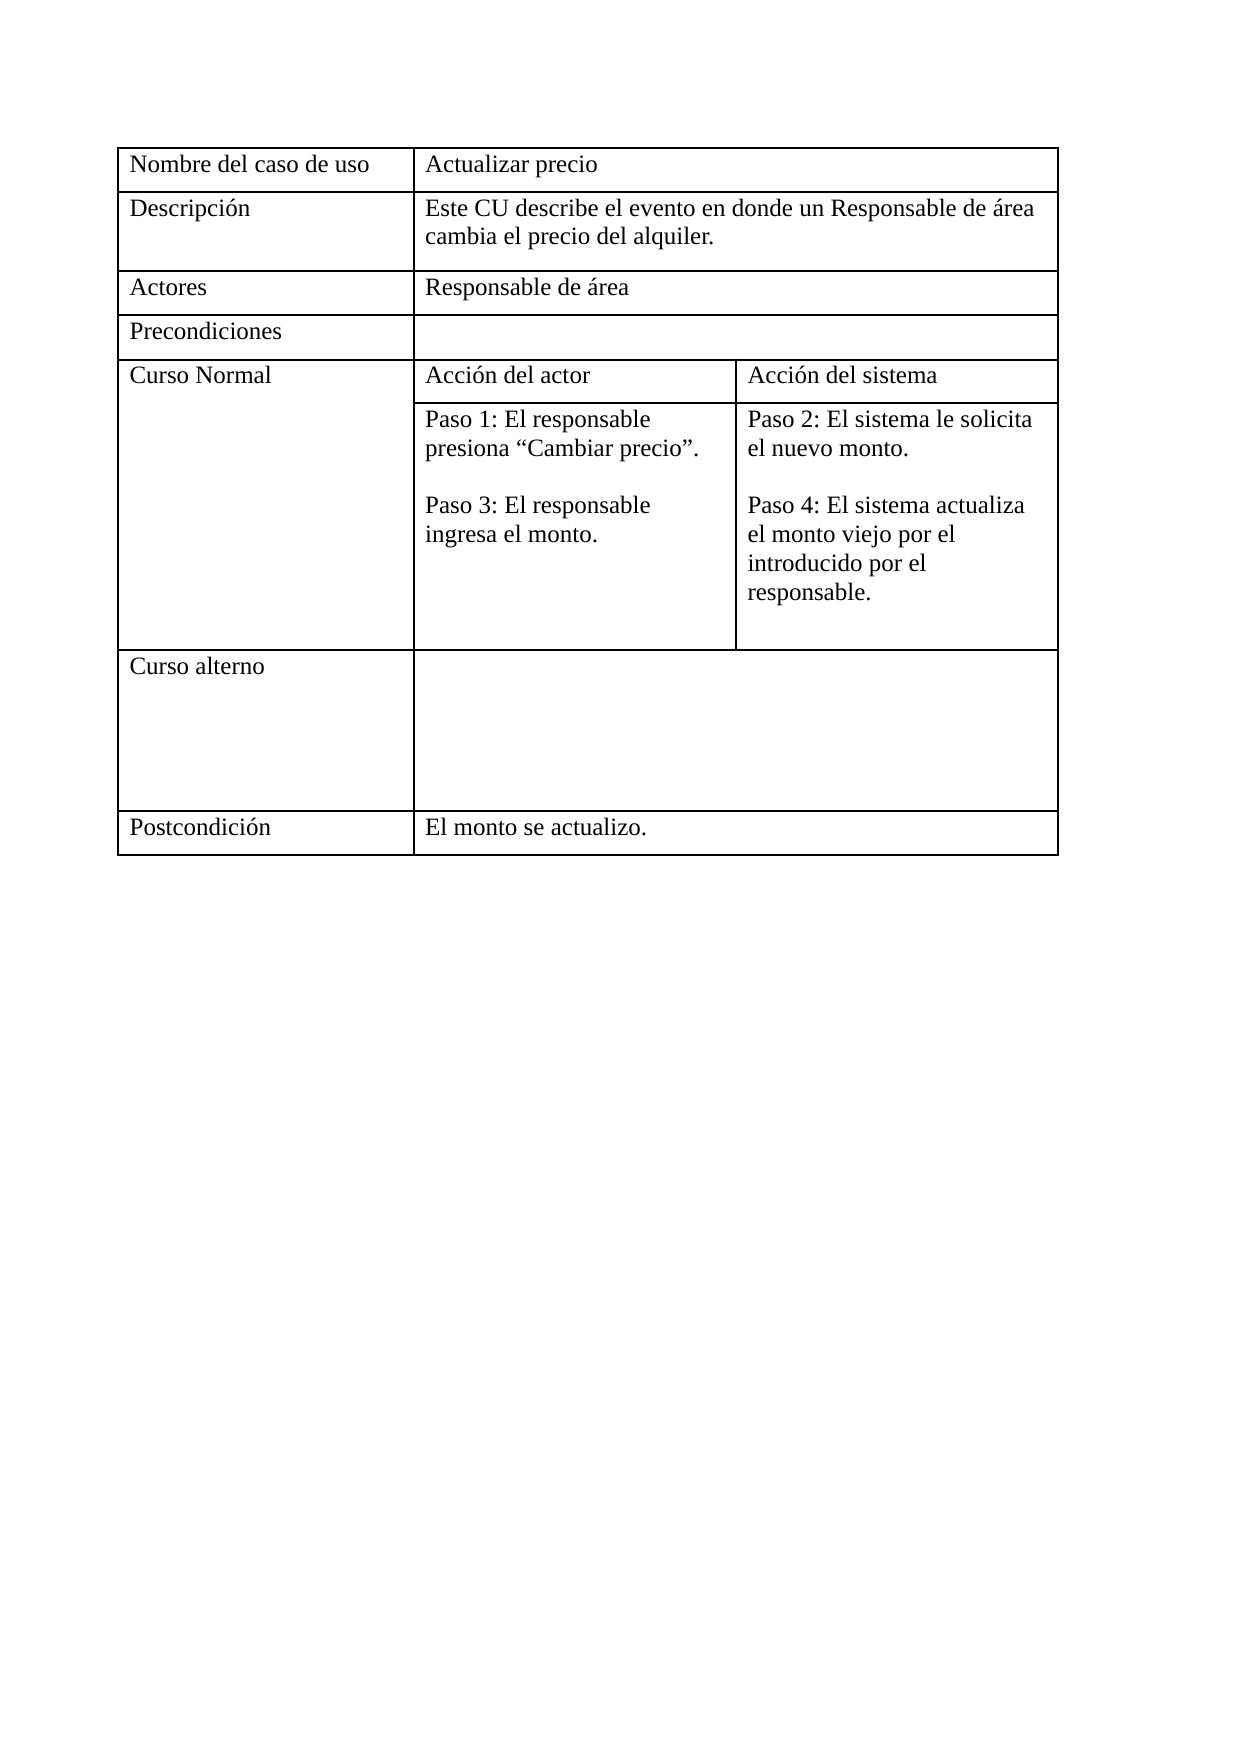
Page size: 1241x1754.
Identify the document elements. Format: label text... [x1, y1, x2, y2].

table_cell Este CU describe el evento en donde un Responsable de área cambia el precio del alquiler. [415, 193, 1057, 270]
table_cell Curso Normal [119, 361, 413, 649]
table_cell Acción del sistema [737, 361, 1057, 402]
table_cell Precondiciones [119, 316, 413, 358]
table_cell [415, 651, 1057, 810]
table_cell Descripción [119, 193, 413, 270]
table_header Actualizar precio [415, 149, 1057, 191]
table_cell Acción del actor [415, 361, 735, 402]
table_cell Actores [119, 272, 413, 314]
table_cell Responsable de área [415, 272, 1057, 314]
table_cell [415, 316, 1057, 358]
table_cell El monto se actualizo. [415, 812, 1057, 854]
table_header Nombre del caso de uso [119, 149, 413, 191]
table_cell Curso alterno [119, 651, 413, 810]
table_cell Paso 2: El sistema le solicita el nuevo monto. Paso 4: El sistema actualiza el monto viejo por el introducido por el responsable. [737, 404, 1057, 649]
table_cell Postcondición [119, 812, 413, 854]
table_cell Paso 1: El responsable presiona “Cambiar precio”. Paso 3: El responsable ingresa el monto. [415, 404, 735, 649]
